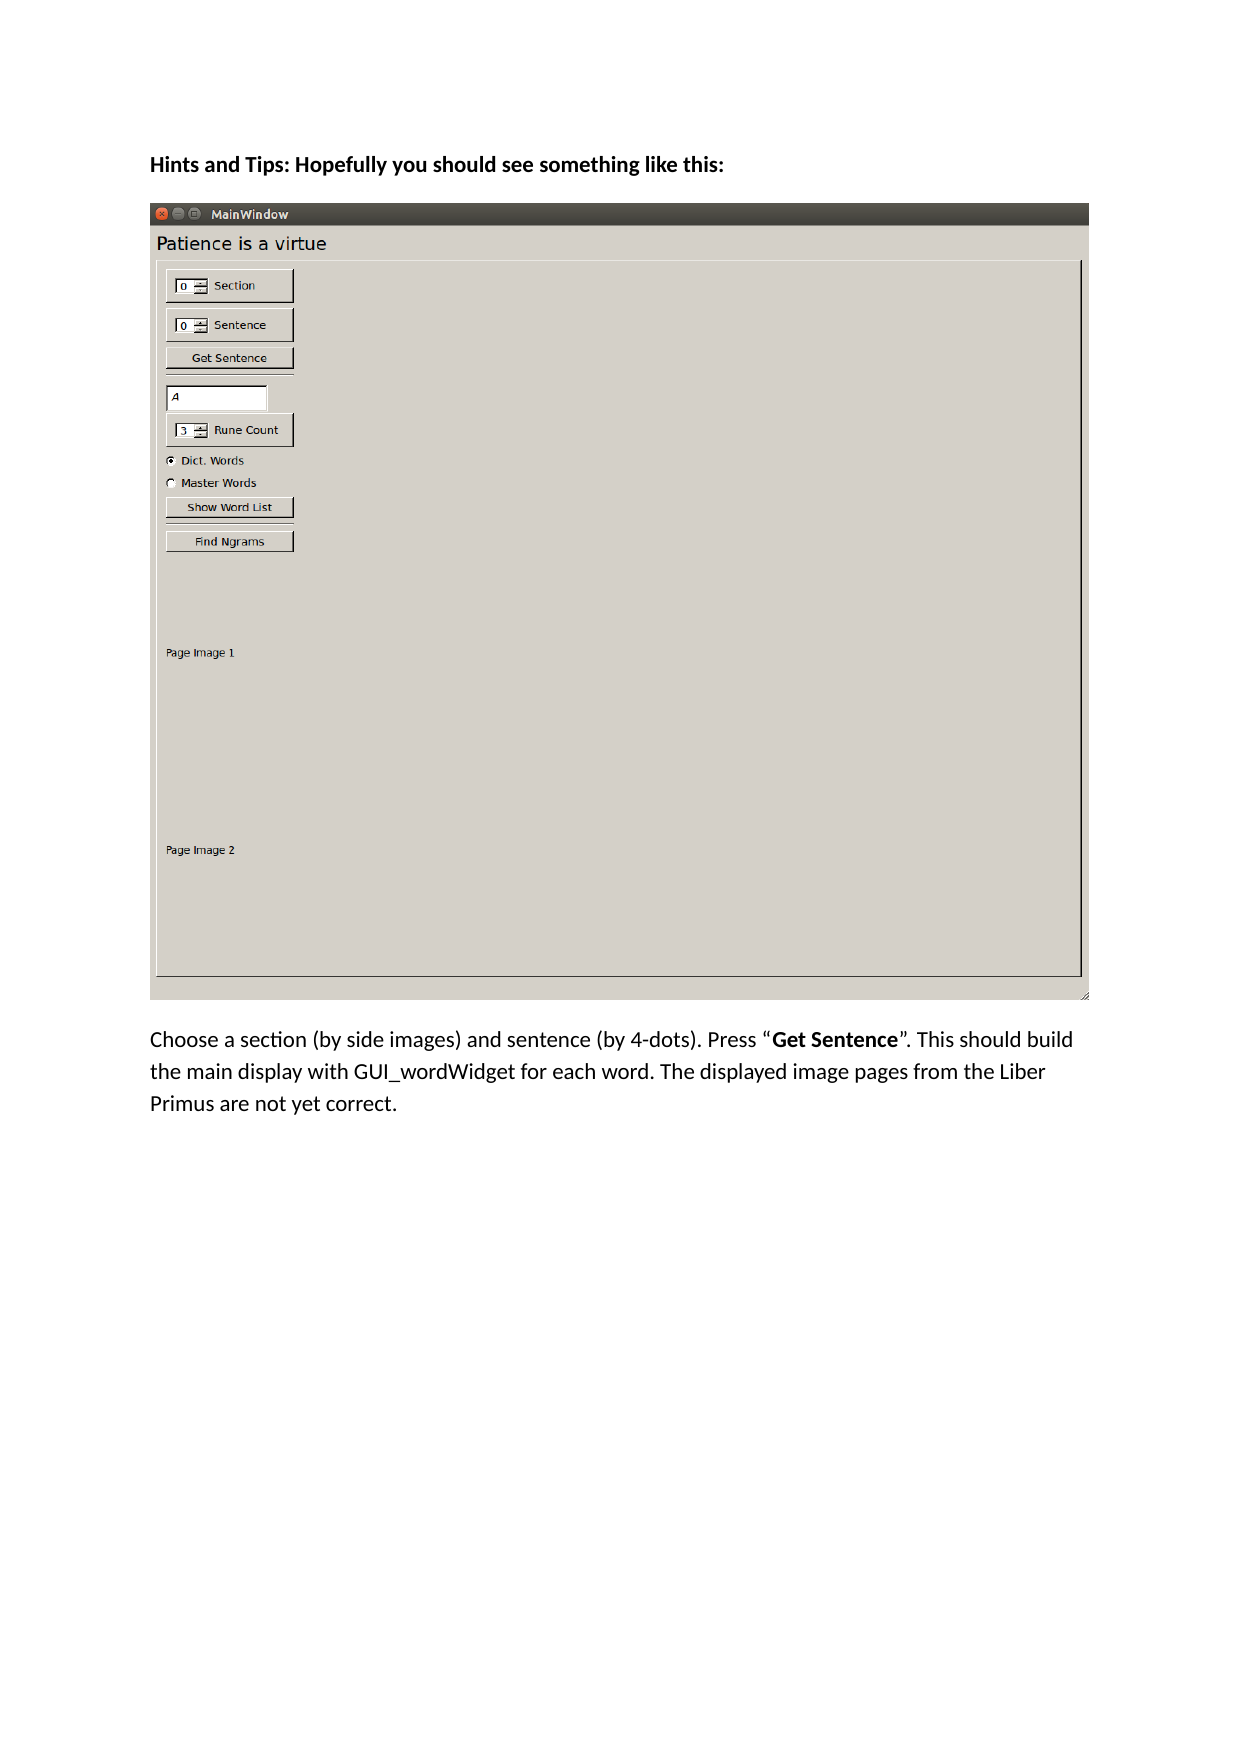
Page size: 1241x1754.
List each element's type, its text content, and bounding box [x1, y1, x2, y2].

text Hints and Tips: Hopefully you should see something like this: [150, 150, 1090, 178]
text Choose a section (by side images) and sentence (by 4-dots). Press “Get Sentence”. This should build the main display with GUI_wordWidget for each word. The displayed image pages from the Liber Primus are not yet correct. [150, 1025, 1090, 1117]
picture [150, 203, 1089, 1000]
